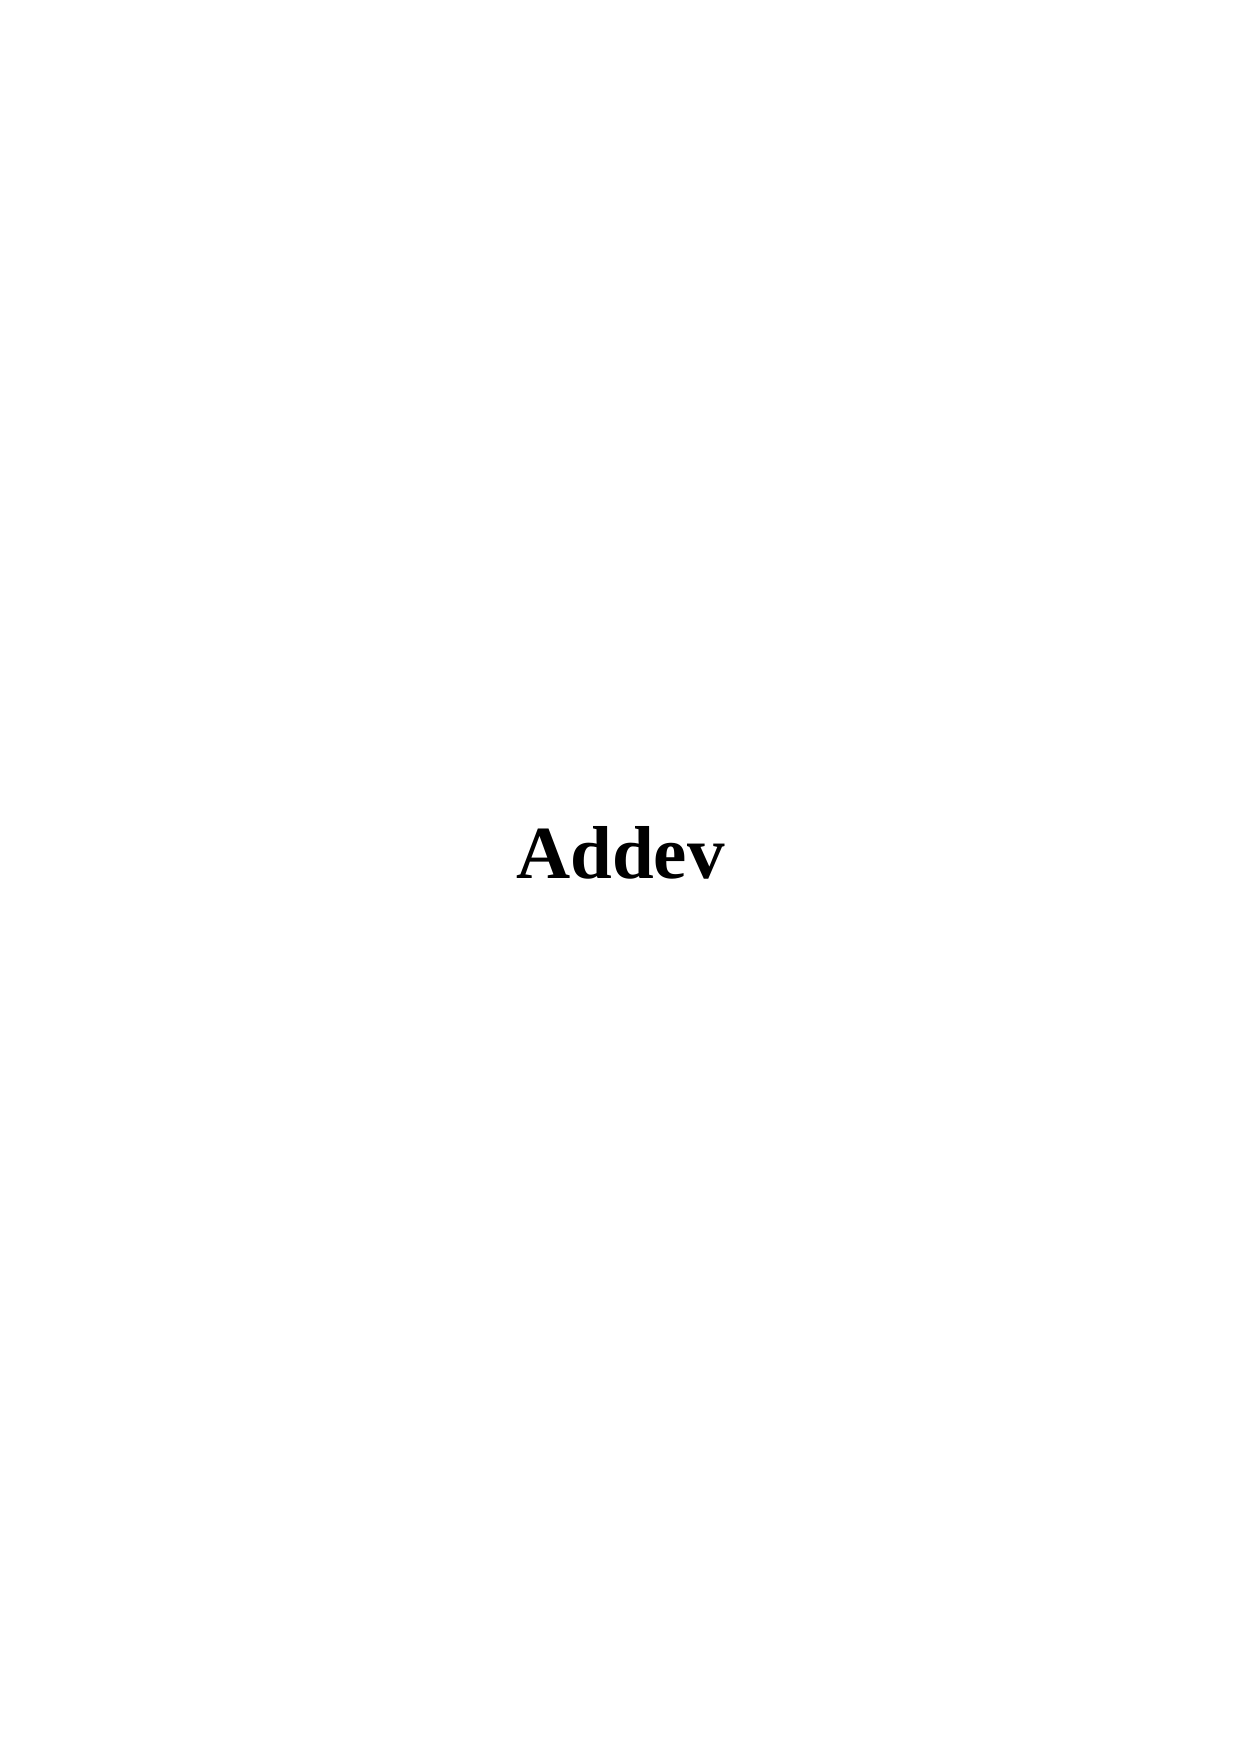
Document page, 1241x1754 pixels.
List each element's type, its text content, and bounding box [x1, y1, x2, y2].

text Addev [118, 808, 1122, 894]
